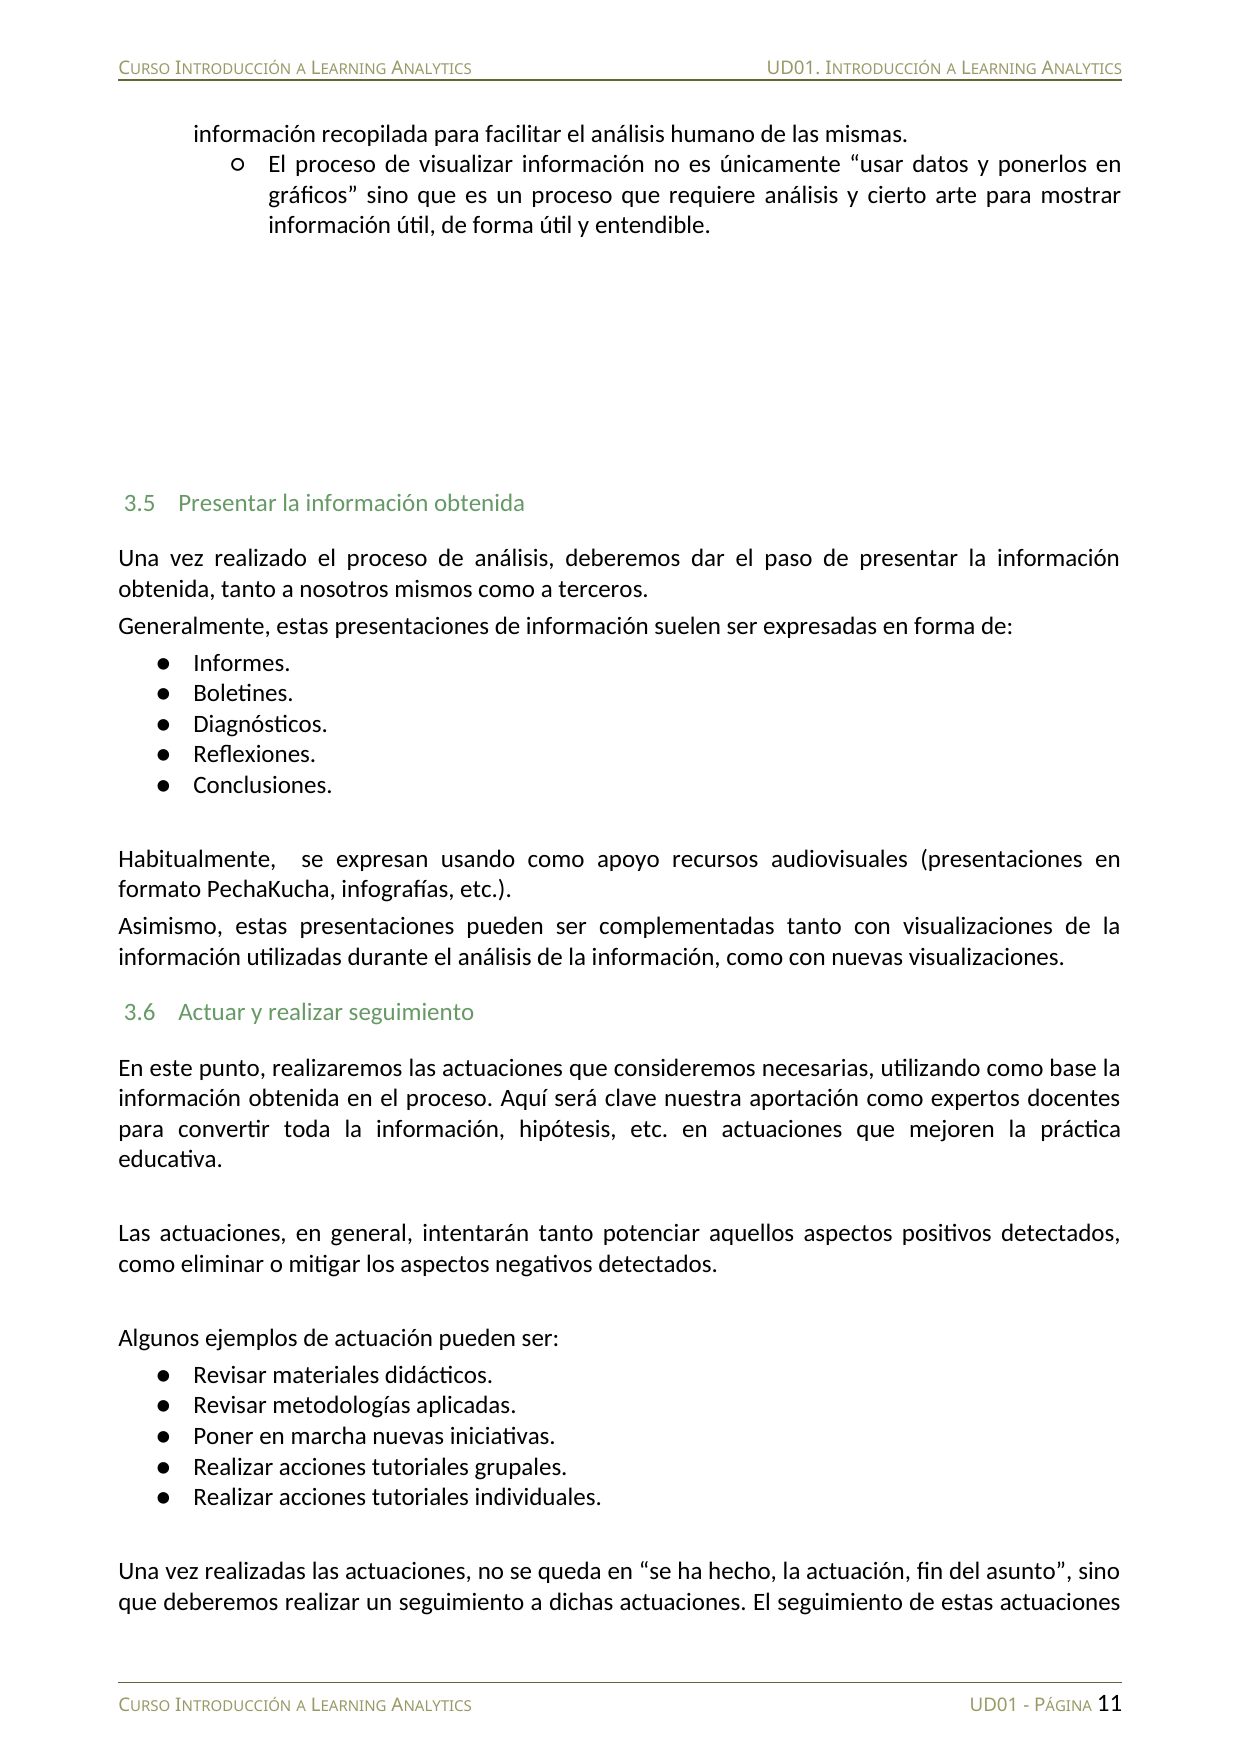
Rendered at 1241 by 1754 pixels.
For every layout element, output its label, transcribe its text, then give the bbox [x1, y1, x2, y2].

text Algunos ejemplos de actuación pueden ser: [118, 1322, 1122, 1353]
list Reflexiones. [156, 738, 1122, 769]
text Habitualmente, se expresan usando como apoyo recursos audiovisuales (presentaciones en formato PechaKucha, infografías, etc.). [118, 843, 1122, 904]
list Conclusiones. [156, 769, 1122, 799]
list Informes. [156, 647, 1122, 677]
list Poner en marcha nuevas iniciativas. [156, 1420, 1122, 1451]
text Asimismo, estas presentaciones pueden ser complementadas tanto con visualizaciones de la información utilizadas durante el análisis de la información, como con nuevas visualizaciones. [118, 911, 1122, 972]
list Boletines. [156, 677, 1122, 708]
list Realizar acciones tutoriales grupales. [156, 1451, 1122, 1481]
text Generalmente, estas presentaciones de información suelen ser expresadas en forma de: [118, 610, 1122, 641]
subtitle Actuar y realizar seguimiento [118, 997, 1122, 1027]
text Una vez realizado el proceso de análisis, deberemos dar el paso de presentar la información obtenida, tanto a nosotros mismos como a terceros. [118, 542, 1122, 603]
list Revisar materiales didácticos. [156, 1359, 1122, 1389]
list Revisar metodologías aplicadas. [156, 1389, 1122, 1420]
list Diagnósticos. [156, 708, 1122, 738]
list información recopilada para facilitar el análisis humano de las mismas. [156, 118, 1122, 148]
text En este punto, realizaremos las actuaciones que consideremos necesarias, utilizando como base la información obtenida en el proceso. Aquí será clave nuestra aportación como expertos docentes para convertir toda la información, hipótesis, etc. en actuaciones que mejoren la práctica educativa. [118, 1052, 1122, 1174]
subtitle Presentar la información obtenida [118, 487, 1122, 517]
list Realizar acciones tutoriales individuales. [156, 1481, 1122, 1512]
text Las actuaciones, en general, intentarán tanto potenciar aquellos aspectos positivos detectados, como eliminar o mitigar los aspectos negativos detectados. [118, 1218, 1122, 1279]
list El proceso de visualizar información no es únicamente “usar datos y ponerlos en gráficos” sino que es un proceso que requiere análisis y cierto arte para mostrar información útil, de forma útil y entendible. [231, 148, 1122, 240]
text Una vez realizadas las actuaciones, no se queda en “se ha hecho, la actuación, fin del asunto”, sino que deberemos realizar un seguimiento a dichas actuaciones. El seguimiento de estas actuaciones [118, 1555, 1122, 1616]
